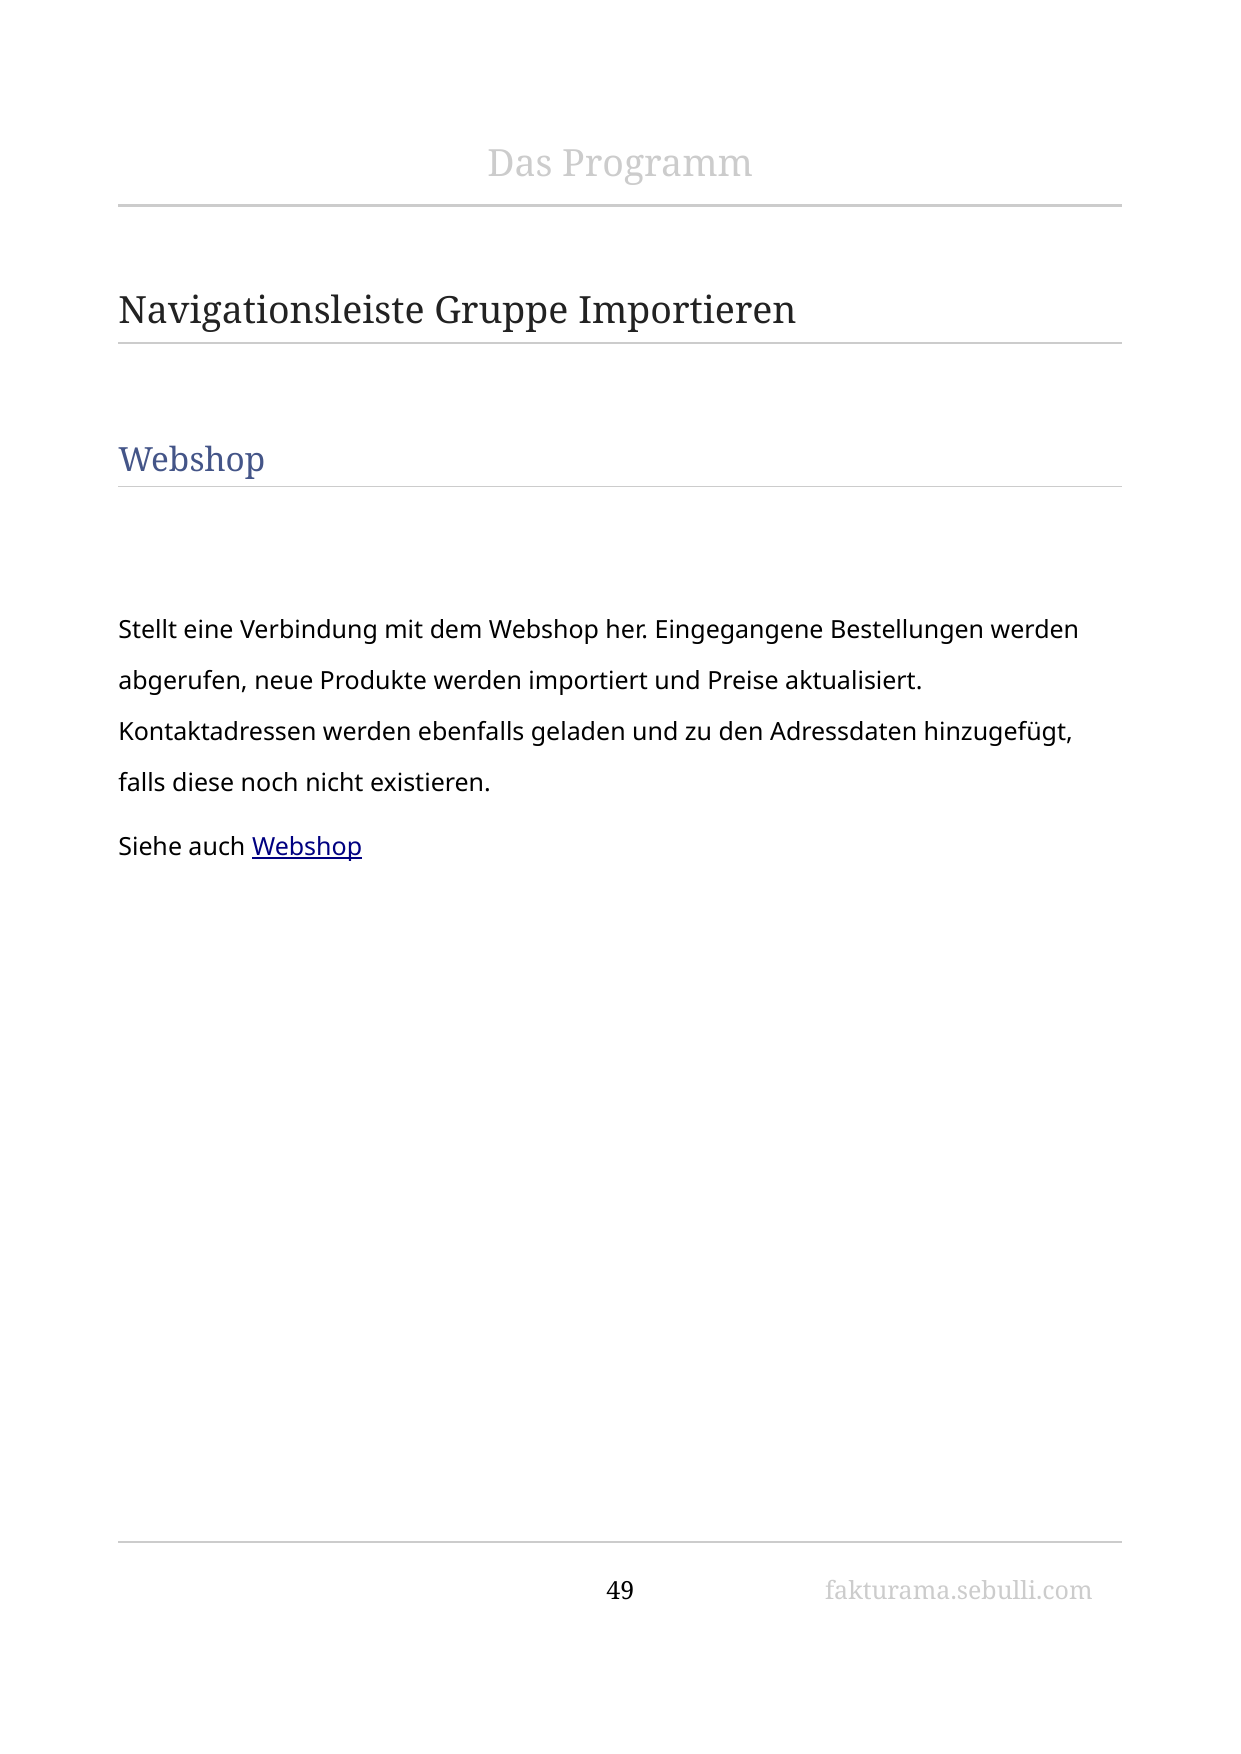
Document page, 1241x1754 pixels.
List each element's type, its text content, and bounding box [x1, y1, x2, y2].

text Stellt eine Verbindung mit dem Webshop her. Eingegangene Bestellungen werden abgerufen, neue Produkte werden importiert und Preise aktualisiert. Kontaktadressen werden ebenfalls geladen und zu den Adressdaten hinzugefügt, falls diese noch nicht existieren. [118, 611, 1122, 799]
subtitle Webshop [118, 436, 1122, 486]
subtitle Navigationsleiste Gruppe Importieren [118, 283, 1122, 342]
text Siehe auch Webshop [118, 828, 1122, 862]
